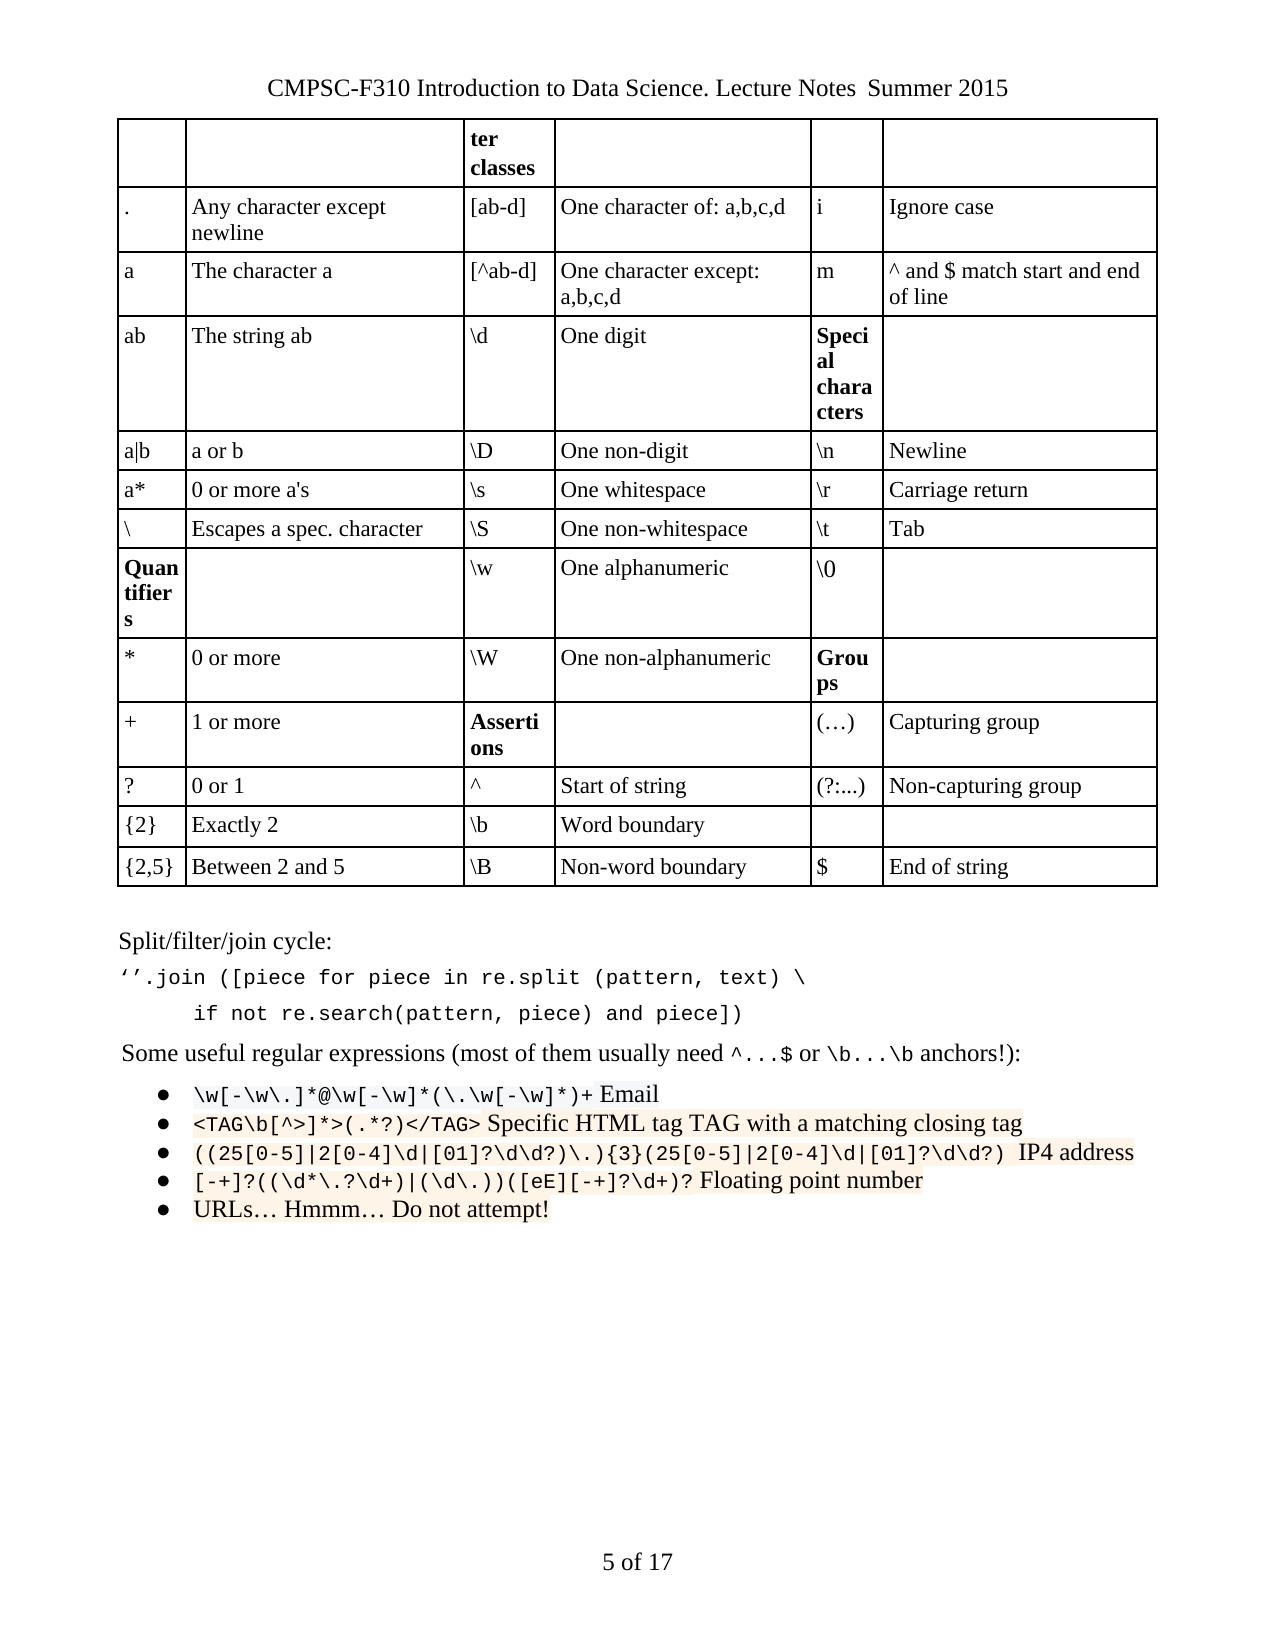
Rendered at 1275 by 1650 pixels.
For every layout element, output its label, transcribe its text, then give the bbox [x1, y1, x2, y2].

text Some useful regular expressions (most of them usually need ^...$ or \b...\b anchors!): [118, 1039, 1157, 1068]
table_cell (…) [812, 703, 882, 766]
table_cell Start of string [556, 768, 810, 804]
table_cell One character of: a,b,c,d [556, 188, 810, 251]
table_cell Word boundary [556, 807, 810, 846]
table_cell Tab [884, 510, 1156, 547]
table_cell One whitespace [556, 471, 810, 508]
table_cell \ [119, 510, 185, 547]
table_cell 0 or more a's [187, 471, 463, 508]
table_header [187, 120, 463, 186]
table_cell Carriage return [884, 471, 1156, 508]
list URLs… Hmmm… Do not attempt! [156, 1195, 1157, 1222]
table_cell + [119, 703, 185, 766]
table_cell 1 or more [187, 703, 463, 766]
table_cell One non-digit [556, 432, 810, 469]
table_cell \w [465, 549, 554, 637]
table_cell [ab-d] [465, 188, 554, 251]
table_cell \s [465, 471, 554, 508]
table_cell Between 2 and 5 [187, 848, 463, 885]
table_cell a [119, 253, 185, 315]
table_cell End of string [884, 848, 1156, 885]
table_cell [884, 639, 1156, 701]
table_cell One digit [556, 317, 810, 430]
table_cell \r [812, 471, 882, 508]
table_cell {2} [119, 807, 185, 846]
table_cell [884, 549, 1156, 637]
list [-+]?((\d*\.?\d+)|(\d\.))([eE][-+]?\d+)? Floating point number [156, 1166, 1157, 1195]
table_header [556, 120, 810, 186]
table_cell m [812, 253, 882, 315]
table_cell Escapes a spec. character [187, 510, 463, 547]
table_cell [556, 703, 810, 766]
table_cell i [812, 188, 882, 251]
table_cell ? [119, 768, 185, 804]
table_cell [884, 807, 1156, 846]
table_cell Assertions [465, 703, 554, 766]
table_header [884, 120, 1156, 186]
table_cell [812, 807, 882, 846]
table_cell [^ab-d] [465, 253, 554, 315]
table_cell The character a [187, 253, 463, 315]
table_cell Any character except newline [187, 188, 463, 251]
table_cell [884, 317, 1156, 430]
table_cell [187, 549, 463, 637]
table_cell ab [119, 317, 185, 430]
table_cell Capturing group [884, 703, 1156, 766]
table_cell \b [465, 807, 554, 846]
list \w[-\w\.]*@\w[-\w]*(\.\w[-\w]*)+ Email [156, 1081, 1157, 1109]
table_cell Exactly 2 [187, 807, 463, 846]
table_cell Quantifiers [119, 549, 185, 637]
table_cell Ignore case [884, 188, 1156, 251]
table_cell \S [465, 510, 554, 547]
table_cell * [119, 639, 185, 701]
table_cell . [119, 188, 185, 251]
table_cell $ [812, 848, 882, 885]
table_cell \D [465, 432, 554, 469]
table_cell \n [812, 432, 882, 469]
table_cell One character except: a,b,c,d [556, 253, 810, 315]
table_cell a or b [187, 432, 463, 469]
table_cell 0 or more [187, 639, 463, 701]
text if not re.search(pattern, piece) and piece]) [118, 1003, 1157, 1027]
table_cell Newline [884, 432, 1156, 469]
table_cell \0 [812, 549, 882, 637]
table_cell \d [465, 317, 554, 430]
table_cell One alphanumeric [556, 549, 810, 637]
table_cell ^ [465, 768, 554, 804]
table_cell The string ab [187, 317, 463, 430]
table_header [119, 120, 185, 186]
table_cell a|b [119, 432, 185, 469]
table_cell \t [812, 510, 882, 547]
table_cell 0 or 1 [187, 768, 463, 804]
table_cell a* [119, 471, 185, 508]
text Split/filter/join cycle: [118, 927, 1157, 955]
table_cell Groups [812, 639, 882, 701]
table_header ter classes [465, 120, 554, 186]
text ‘’.join ([piece for piece in re.split (pattern, text) \ [118, 967, 1157, 991]
table_cell ^ and $ match start and end of line [884, 253, 1156, 315]
table_header [812, 120, 882, 186]
table_cell (?:...) [812, 768, 882, 804]
table_cell Non-word boundary [556, 848, 810, 885]
table_cell {2,5} [119, 848, 185, 885]
table_cell One non-whitespace [556, 510, 810, 547]
table_cell One non-alphanumeric [556, 639, 810, 701]
table_cell \W [465, 639, 554, 701]
list <TAG\b[^>]*>(.*?)</TAG> Specific HTML tag TAG with a matching closing tag [156, 1109, 1157, 1138]
list ((25[0-5]|2[0-4]\d|[01]?\d\d?)\.){3}(25[0-5]|2[0-4]\d|[01]?\d\d?) IP4 address [156, 1138, 1157, 1166]
table_cell Non-capturing group [884, 768, 1156, 804]
table_cell Special characters [812, 317, 882, 430]
table_cell \B [465, 848, 554, 885]
